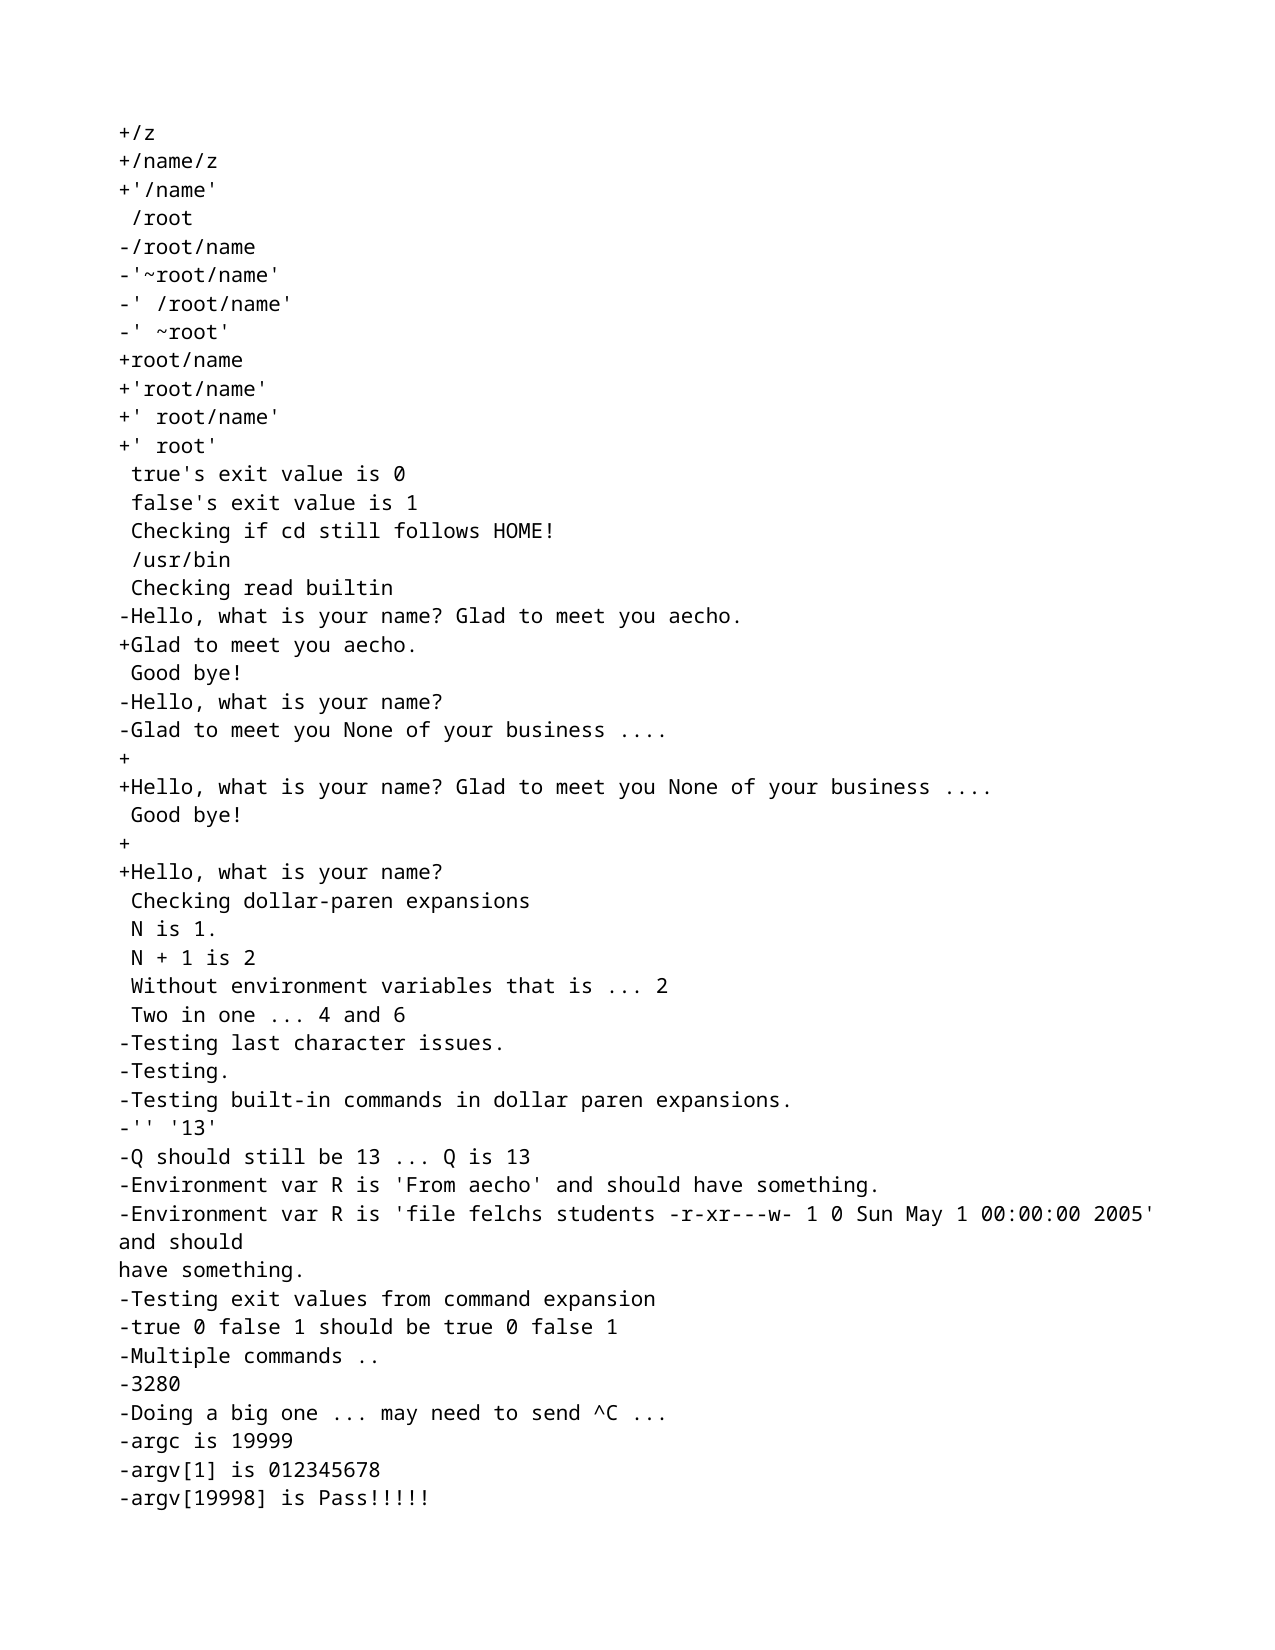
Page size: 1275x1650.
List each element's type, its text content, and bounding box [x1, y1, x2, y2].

text false's exit value is 1 [118, 488, 1157, 516]
text -Testing built-in commands in dollar paren expansions. [118, 1085, 1157, 1113]
text -3280 [118, 1369, 1157, 1398]
text +'root/name' [118, 374, 1157, 402]
text -Multiple commands .. [118, 1341, 1157, 1369]
text +root/name [118, 346, 1157, 374]
text +Hello, what is your name? [118, 857, 1157, 886]
text -Hello, what is your name? [118, 687, 1157, 715]
text /root [118, 203, 1157, 232]
text + [118, 744, 1157, 772]
text Without environment variables that is ... 2 [118, 971, 1157, 1000]
text Two in one ... 4 and 6 [118, 1000, 1157, 1028]
text -Glad to meet you None of your business .... [118, 715, 1157, 744]
text +/name/z [118, 147, 1157, 175]
text +/z [118, 118, 1157, 147]
text have something. [118, 1256, 1157, 1284]
text true's exit value is 0 [118, 459, 1157, 488]
text -argc is 19999 [118, 1426, 1157, 1455]
text +Hello, what is your name? Glad to meet you None of your business .... [118, 772, 1157, 801]
text -' /root/name' [118, 289, 1157, 317]
text -argv[19998] is Pass!!!!! [118, 1483, 1157, 1512]
text -Hello, what is your name? Glad to meet you aecho. [118, 602, 1157, 630]
text -Testing exit values from command expansion [118, 1284, 1157, 1312]
text N is 1. [118, 914, 1157, 943]
text +'/name' [118, 175, 1157, 203]
text N + 1 is 2 [118, 943, 1157, 971]
text -Environment var R is 'From aecho' and should have something. [118, 1170, 1157, 1199]
text -'~root/name' [118, 260, 1157, 289]
text -' ~root' [118, 317, 1157, 346]
text -argv[1] is 012345678 [118, 1455, 1157, 1483]
text -/root/name [118, 232, 1157, 260]
text -Q should still be 13 ... Q is 13 [118, 1142, 1157, 1170]
text + [118, 829, 1157, 857]
text /usr/bin [118, 545, 1157, 573]
text +' root' [118, 431, 1157, 459]
text Good bye! [118, 658, 1157, 687]
text +' root/name' [118, 402, 1157, 431]
text -Testing last character issues. [118, 1028, 1157, 1057]
text -'' '13' [118, 1113, 1157, 1142]
text Checking read builtin [118, 573, 1157, 602]
text -Testing. [118, 1057, 1157, 1085]
text Checking if cd still follows HOME! [118, 516, 1157, 545]
text -Doing a big one ... may need to send ^C ... [118, 1398, 1157, 1426]
text -Environment var R is 'file felchs students -r-xr---w- 1 0 Sun May 1 00:00:00 2005' and should [118, 1199, 1157, 1256]
text Checking dollar-paren expansions [118, 886, 1157, 914]
text +Glad to meet you aecho. [118, 630, 1157, 658]
text Good bye! [118, 801, 1157, 829]
text -true 0 false 1 should be true 0 false 1 [118, 1312, 1157, 1341]
